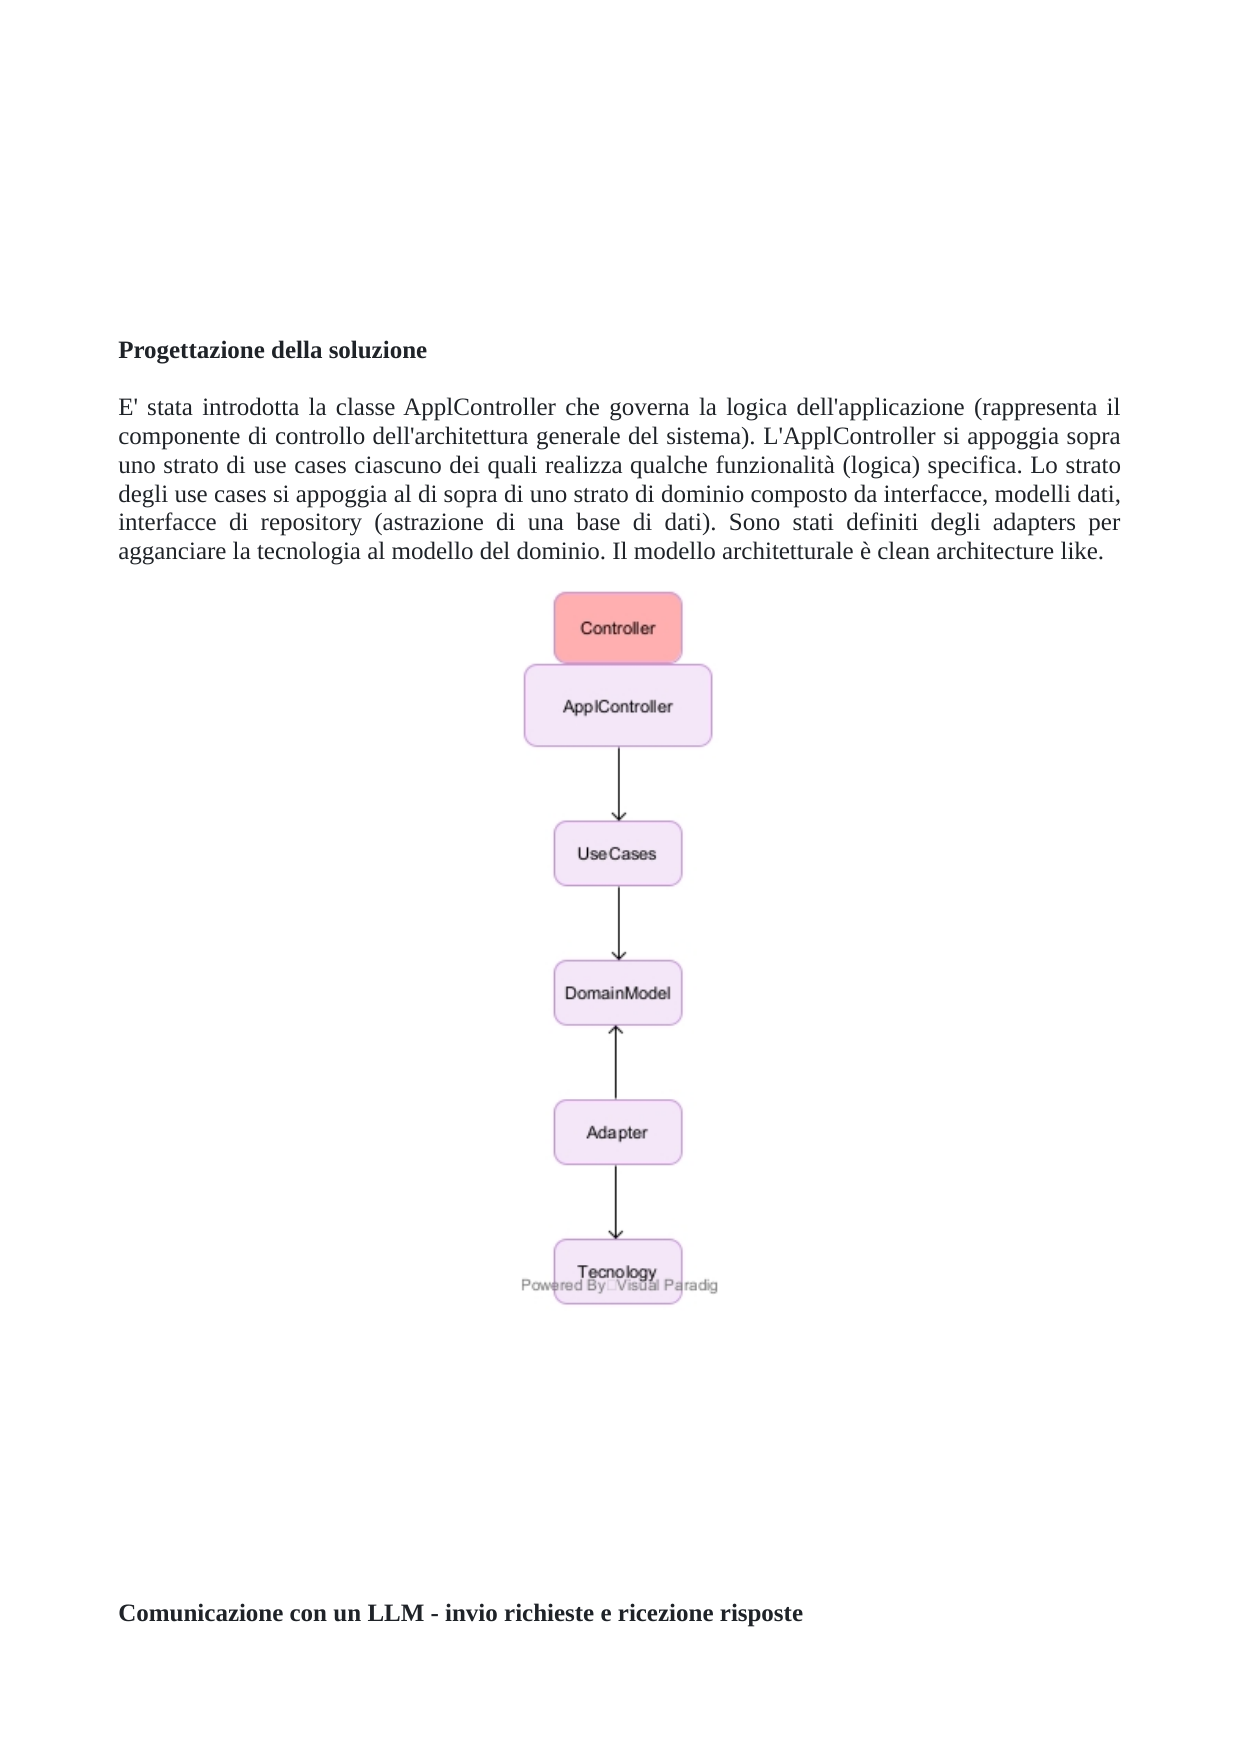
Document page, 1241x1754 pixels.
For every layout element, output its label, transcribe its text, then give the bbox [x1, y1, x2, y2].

subtitle Progettazione della soluzione [118, 335, 1122, 364]
picture [521, 590, 719, 1311]
subtitle E' stata introdotta la classe ApplController che governa la logica dell'applicazione (rappresenta il componente di controllo dell'architettura generale del sistema). L'ApplController si appoggia sopra uno strato di use cases ciascuno dei quali realizza qualche funzionalità (logica) specifica. Lo strato degli use cases si appoggia al di sopra di uno strato di dominio composto da interfacce, modelli dati, interfacce di repository (astrazione di una base di dati). Sono stati definiti degli adapters per agganciare la tecnologia al modello del dominio. Il modello architetturale è clean architecture like. [118, 392, 1122, 565]
text Comunicazione con un LLM - invio richieste e ricezione risposte [118, 1598, 1122, 1627]
